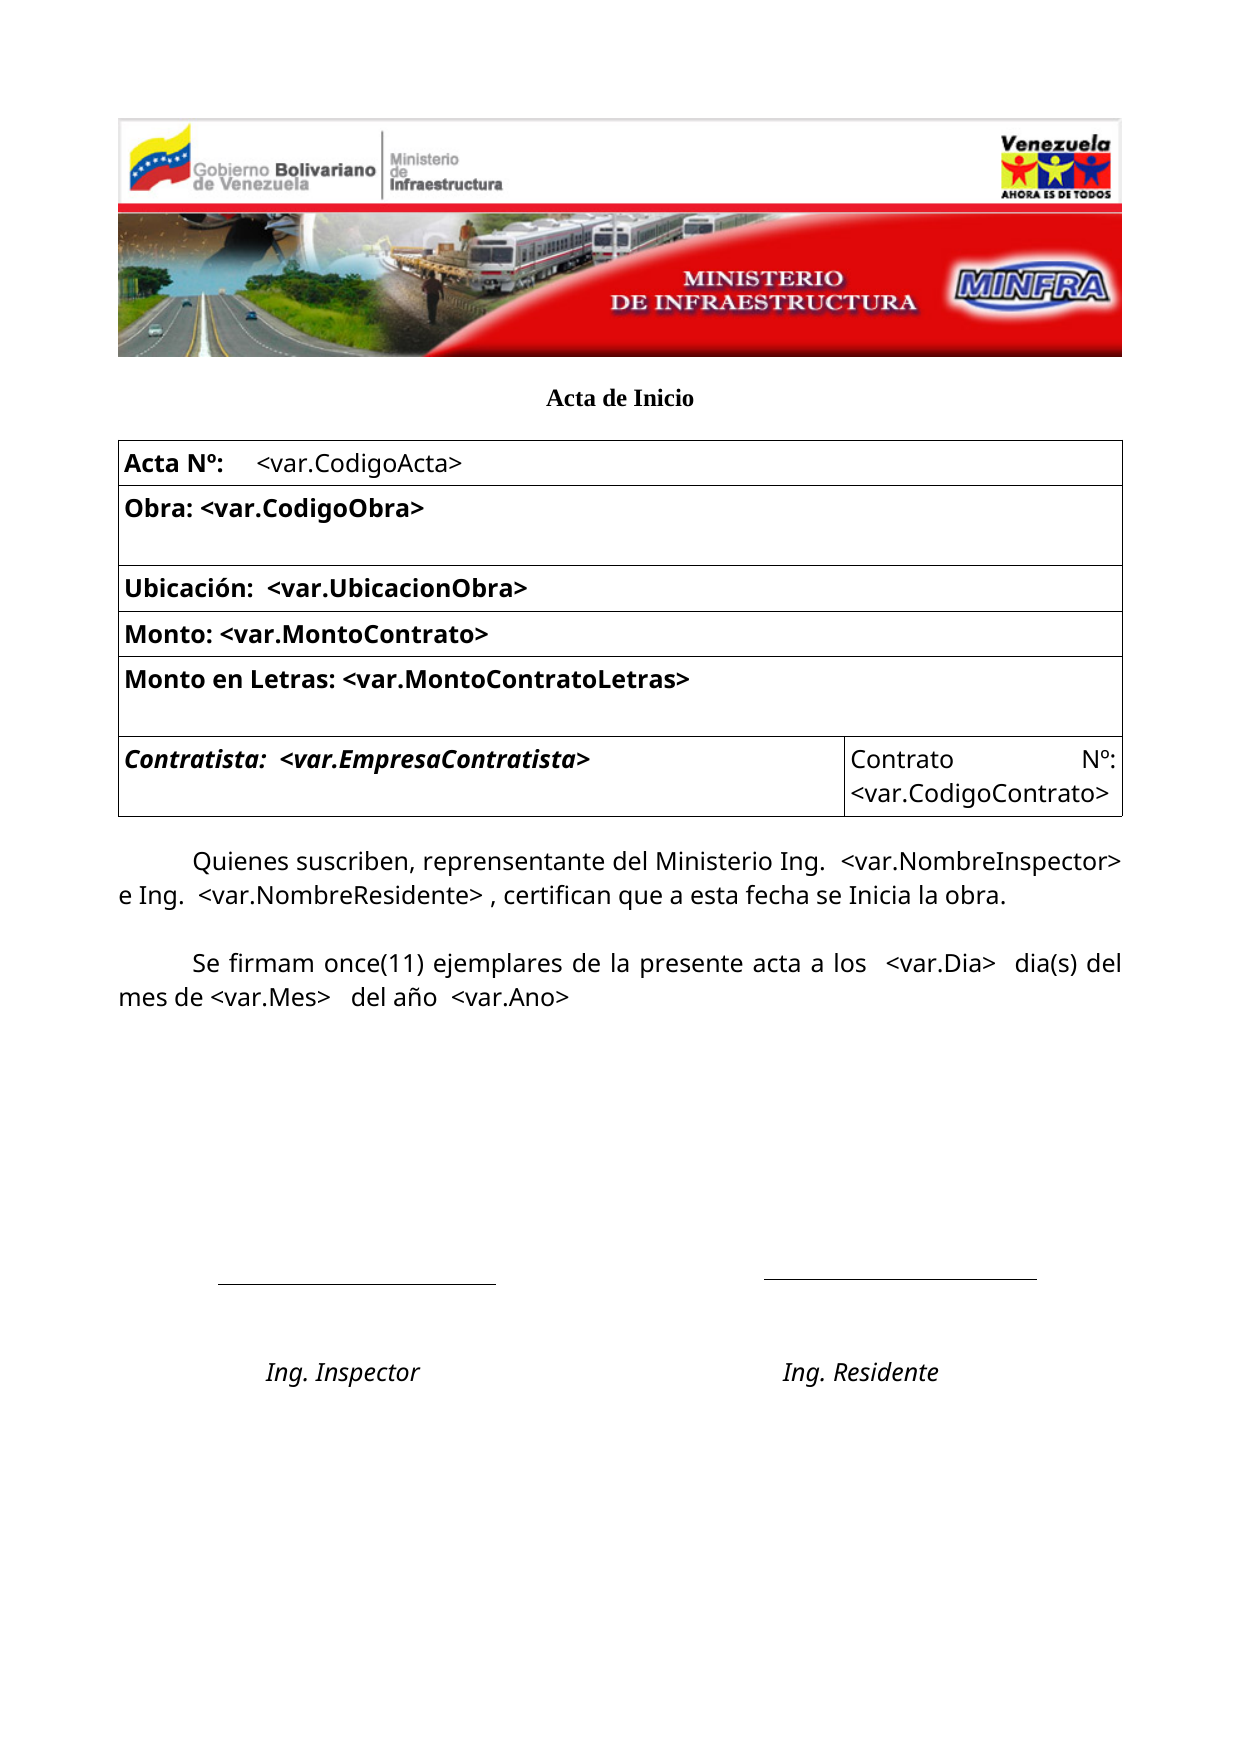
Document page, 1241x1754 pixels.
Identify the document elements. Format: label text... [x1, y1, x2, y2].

table_cell Contrato Nº: <var.CodigoContrato> [845, 737, 1122, 816]
table_cell Ubicación: <var.UbicacionObra> [119, 566, 1122, 611]
table_cell Obra: <var.CodigoObra> [119, 486, 1122, 565]
picture [118, 118, 1122, 357]
table_header Acta Nº: <var.CodigoActa> [119, 441, 1122, 485]
table_cell Monto en Letras: <var.MontoContratoLetras> [119, 657, 1122, 736]
text Acta de Inicio [118, 384, 1122, 412]
text Ing. Inspector Ing. Residente [118, 1354, 1122, 1388]
text Quienes suscriben, reprensentante del Ministerio Ing. <var.NombreInspector> e Ing. <var.NombreResidente> , certifican que a esta fecha se Inicia la obra. [118, 843, 1122, 911]
table_cell Monto: <var.MontoContrato> [119, 612, 1122, 656]
table_cell Contratista: <var.EmpresaContratista> [119, 737, 844, 816]
text Se firmam once(11) ejemplares de la presente acta a los <var.Dia> dia(s) del mes de <var.Mes> del año <var.Ano> [118, 946, 1122, 1014]
